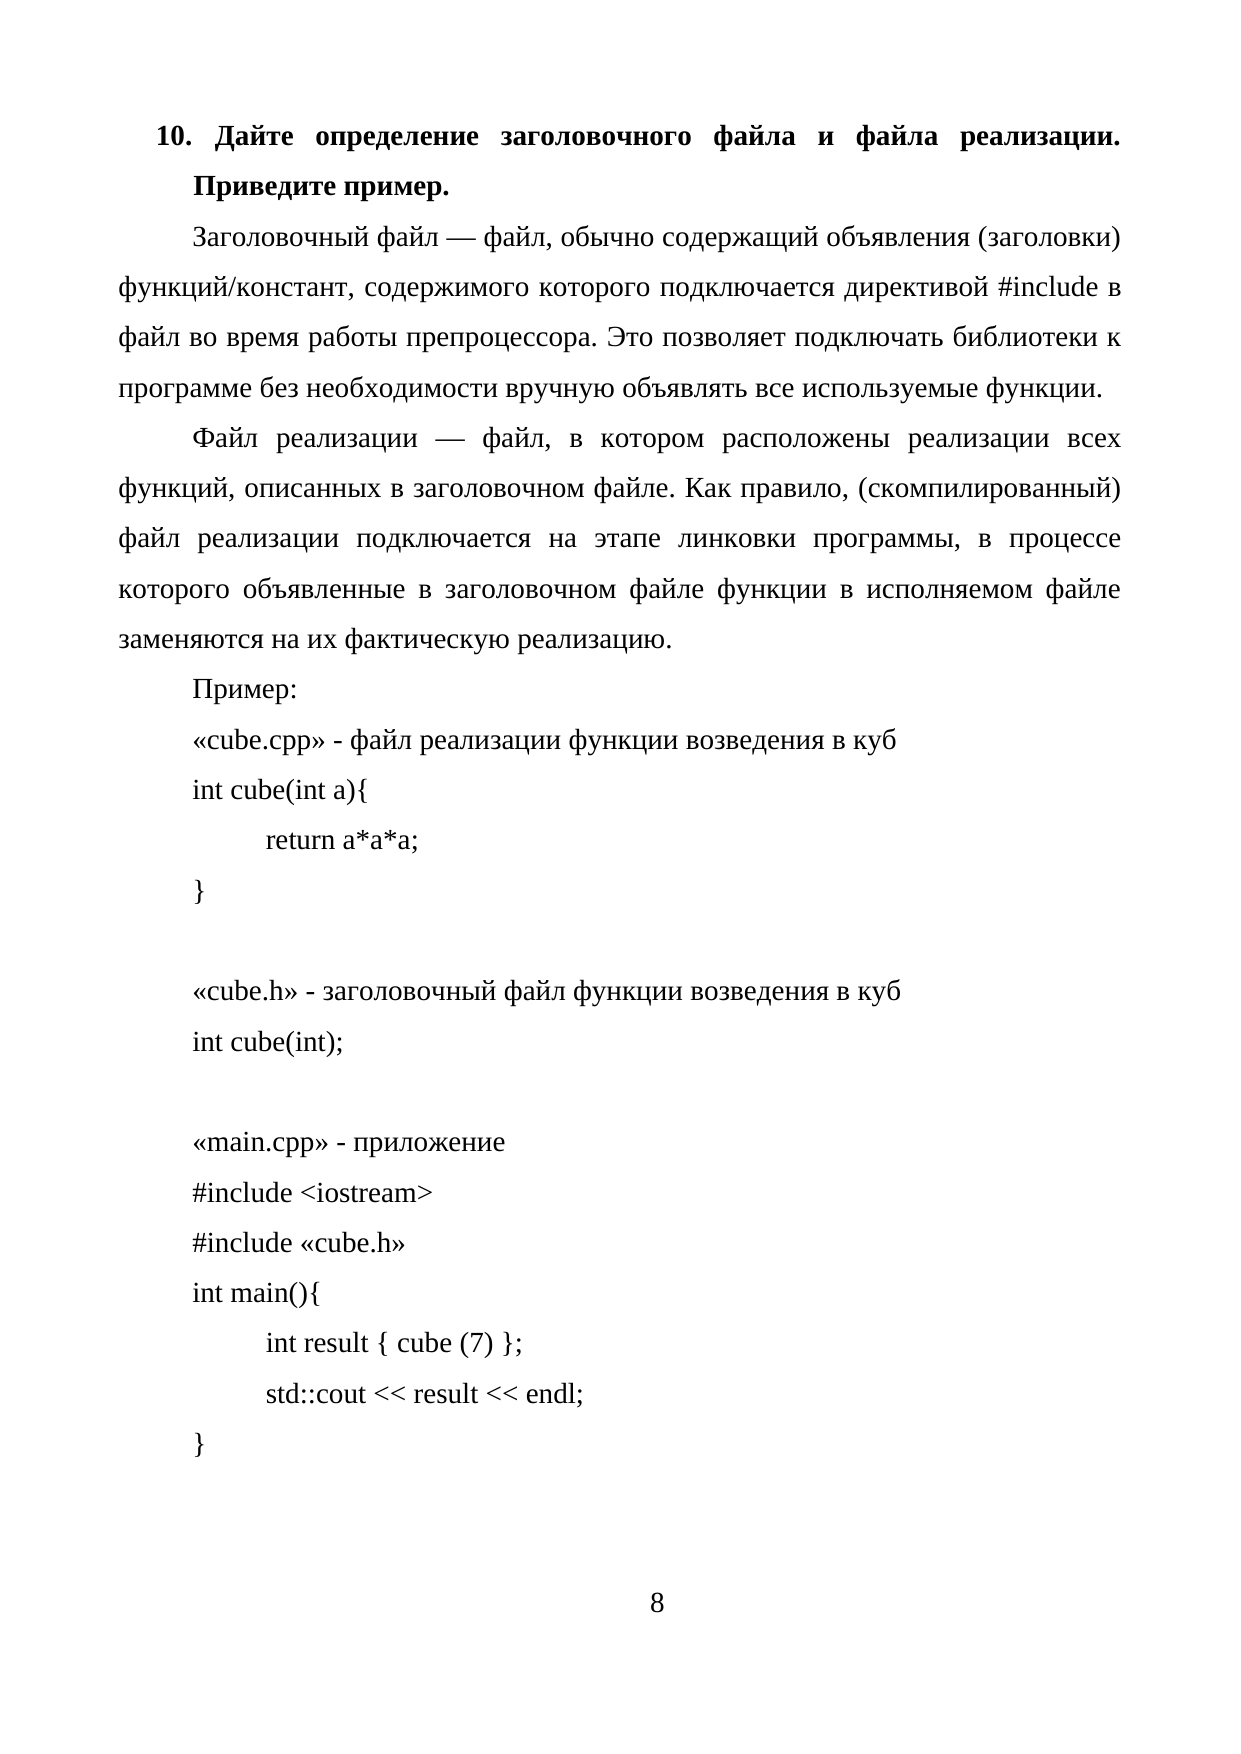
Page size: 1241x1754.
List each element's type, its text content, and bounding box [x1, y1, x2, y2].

text «cube.cpp» - файл реализации функции возведения в куб [118, 722, 1122, 755]
text Пример: [118, 672, 1122, 705]
text return a*a*a; [118, 822, 1122, 856]
text } [118, 1426, 1122, 1460]
text #include <iostream> [118, 1175, 1122, 1208]
text «cube.h» - заголовочный файл функции возведения в куб [118, 973, 1122, 1007]
text int cube(int); [118, 1024, 1122, 1057]
text } [118, 873, 1122, 906]
text Файл реализации — файл, в котором расположены реализации всех функций, описанных в заголовочном файле. Как правило, (скомпилированный) файл реализации подключается на этапе линковки программы, в процессе которого объявленные в заголовочном файле функции в исполняемом файле заменяются на их фактическую реализацию. [118, 420, 1122, 655]
text std::cout << result << endl; [118, 1376, 1122, 1409]
text Заголовочный файл — файл, обычно содержащий объявления (заголовки) функций/констант, содержимого которого подключается директивой #include в файл во время работы препроцессора. Это позволяет подключать библиотеки к программе без необходимости вручную объявлять все используемые функции. [118, 219, 1122, 403]
text int result { cube (7) }; [118, 1326, 1122, 1359]
text «main.cpp» - приложение [118, 1124, 1122, 1158]
text int main(){ [118, 1275, 1122, 1309]
text #include «cube.h» [118, 1225, 1122, 1258]
text int cube(int a){ [118, 772, 1122, 806]
list Дайте определение заголовочного файла и файла реализации. Приведите пример. [156, 118, 1122, 202]
